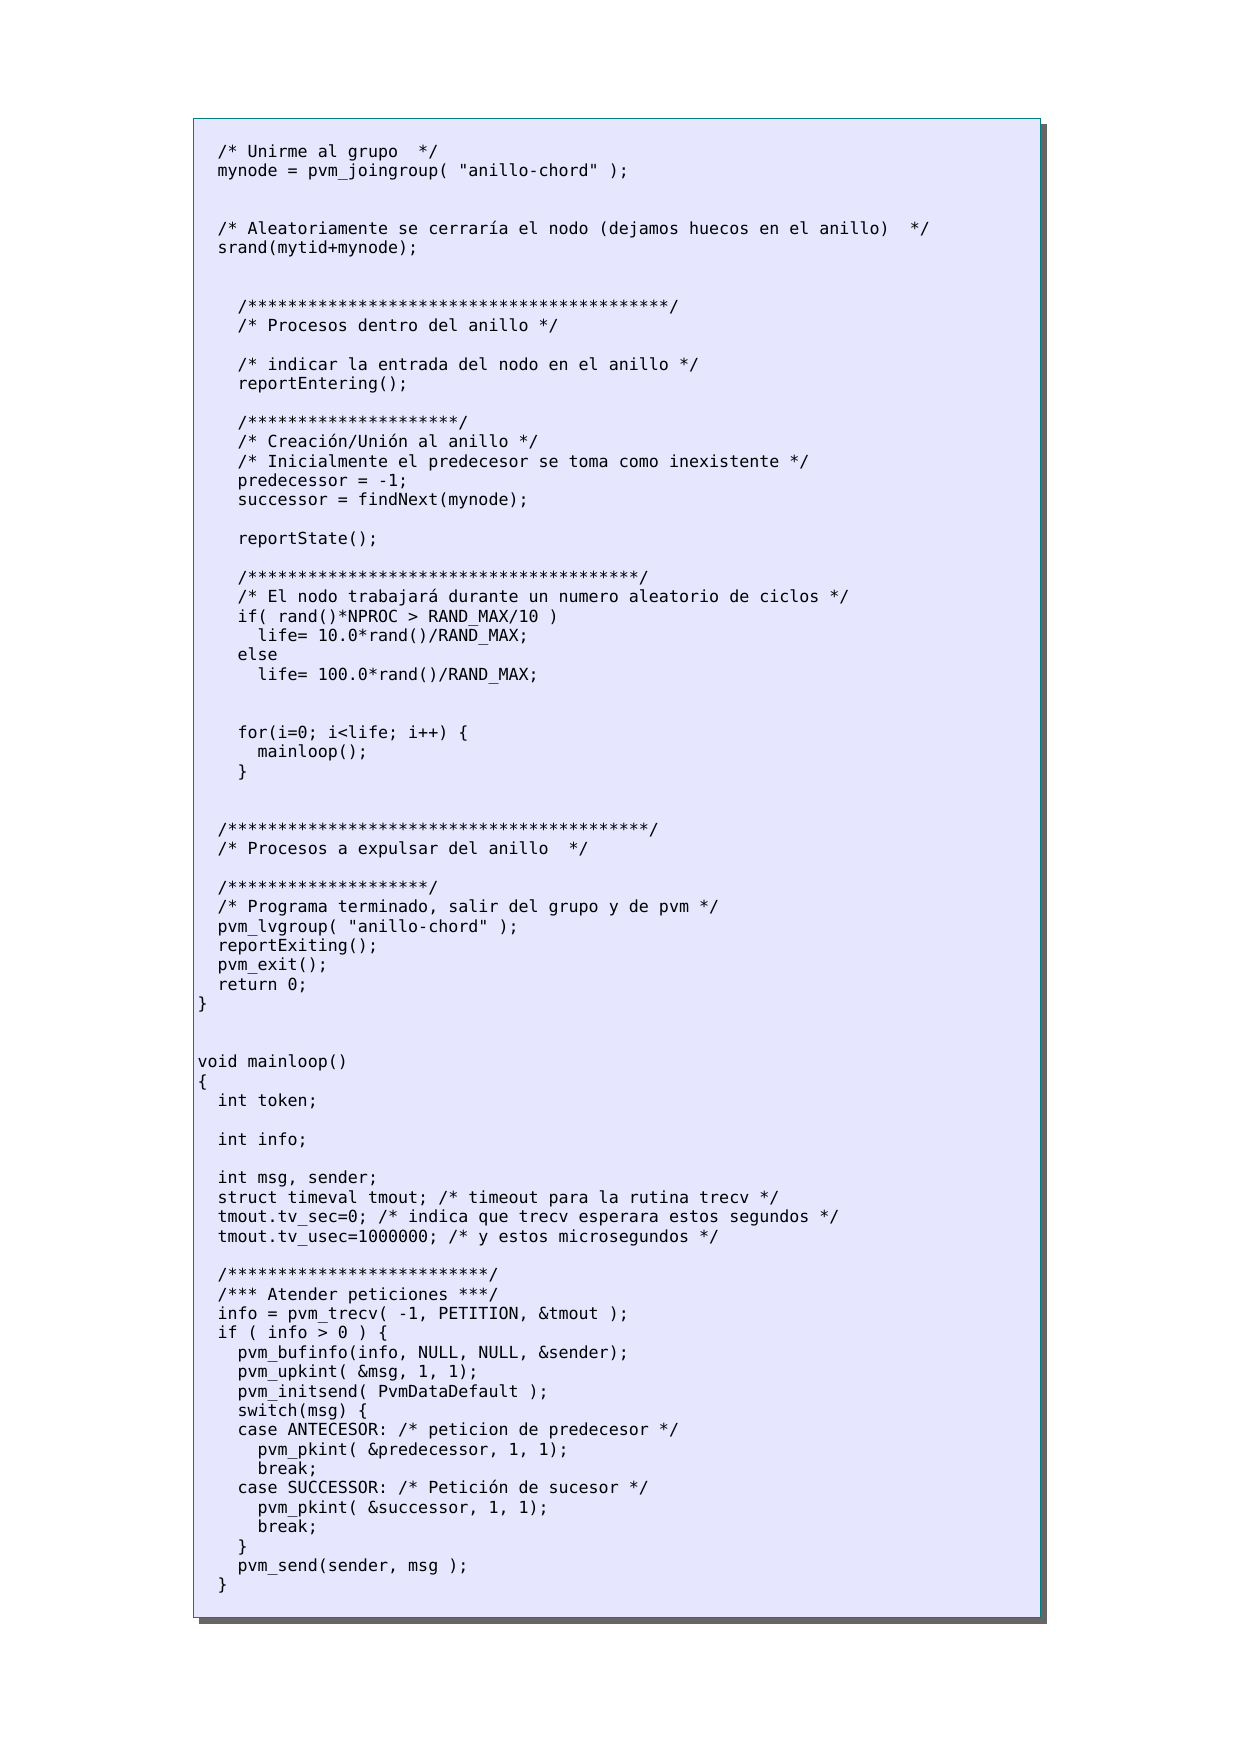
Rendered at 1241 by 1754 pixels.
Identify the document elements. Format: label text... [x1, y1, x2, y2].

text mainloop(); [194, 738, 1040, 757]
text info = pvm_trecv( -1, PETITION, &tmout ); [194, 1300, 1040, 1319]
text /* Aleatoriamente se cerraría el nodo (dejamos huecos en el anillo) */ [194, 215, 1040, 234]
text } [194, 757, 1040, 777]
text switch(msg) { [194, 1397, 1040, 1416]
text } [194, 1571, 1040, 1591]
text /* Procesos dentro del anillo */ [194, 312, 1040, 331]
text /* Programa terminado, salir del grupo y de pvm */ [194, 893, 1040, 912]
text else [194, 641, 1040, 661]
text int info; [194, 1126, 1040, 1145]
text reportEntering(); [194, 370, 1040, 389]
text tmout.tv_usec=1000000; /* y estos microsegundos */ [194, 1222, 1040, 1242]
text /*********************/ [194, 409, 1040, 428]
text for(i=0; i<life; i++) { [194, 719, 1040, 738]
text /* Unirme al grupo */ [194, 137, 1040, 157]
text case SUCCESSOR: /* Petición de sucesor */ [194, 1474, 1040, 1494]
text life= 100.0*rand()/RAND_MAX; [194, 661, 1040, 680]
text pvm_lvgroup( "anillo-chord" ); [194, 912, 1040, 932]
text int msg, sender; [194, 1164, 1040, 1184]
text break; [194, 1513, 1040, 1532]
text return 0; [194, 971, 1040, 990]
text /* Creación/Unión al anillo */ [194, 428, 1040, 447]
text /* Inicialmente el predecesor se toma como inexistente */ [194, 447, 1040, 467]
text /*** Atender peticiones ***/ [194, 1281, 1040, 1300]
text /******************************************/ [194, 292, 1040, 312]
text /********************/ [194, 874, 1040, 893]
text pvm_pkint( &predecessor, 1, 1); [194, 1436, 1040, 1455]
text /**************************/ [194, 1261, 1040, 1281]
text /***************************************/ [194, 564, 1040, 583]
text struct timeval tmout; /* timeout para la rutina trecv */ [194, 1184, 1040, 1203]
text /* indicar la entrada del nodo en el anillo */ [194, 351, 1040, 370]
text pvm_bufinfo(info, NULL, NULL, &sender); [194, 1339, 1040, 1358]
text srand(mytid+mynode); [194, 234, 1040, 254]
text reportExiting(); [194, 932, 1040, 951]
text void mainloop() [194, 1048, 1040, 1067]
text predecessor = -1; [194, 467, 1040, 486]
text break; [194, 1455, 1040, 1474]
text } [194, 1532, 1040, 1552]
text pvm_upkint( &msg, 1, 1); [194, 1358, 1040, 1377]
text tmout.tv_sec=0; /* indica que trecv esperara estos segundos */ [194, 1203, 1040, 1222]
text pvm_pkint( &successor, 1, 1); [194, 1494, 1040, 1513]
text /* Procesos a expulsar del anillo */ [194, 835, 1040, 854]
text /******************************************/ [194, 816, 1040, 835]
text reportState(); [194, 525, 1040, 544]
text life= 10.0*rand()/RAND_MAX; [194, 622, 1040, 641]
text pvm_send(sender, msg ); [194, 1552, 1040, 1571]
text if( rand()*NPROC > RAND_MAX/10 ) [194, 602, 1040, 622]
text { [194, 1067, 1040, 1087]
text mynode = pvm_joingroup( "anillo-chord" ); [194, 157, 1040, 176]
text pvm_exit(); [194, 951, 1040, 971]
text int token; [194, 1087, 1040, 1106]
text successor = findNext(mynode); [194, 486, 1040, 506]
text case ANTECESOR: /* peticion de predecesor */ [194, 1416, 1040, 1436]
text if ( info > 0 ) { [194, 1319, 1040, 1339]
text pvm_initsend( PvmDataDefault ); [194, 1377, 1040, 1397]
text } [194, 990, 1040, 1009]
text /* El nodo trabajará durante un numero aleatorio de ciclos */ [194, 583, 1040, 602]
